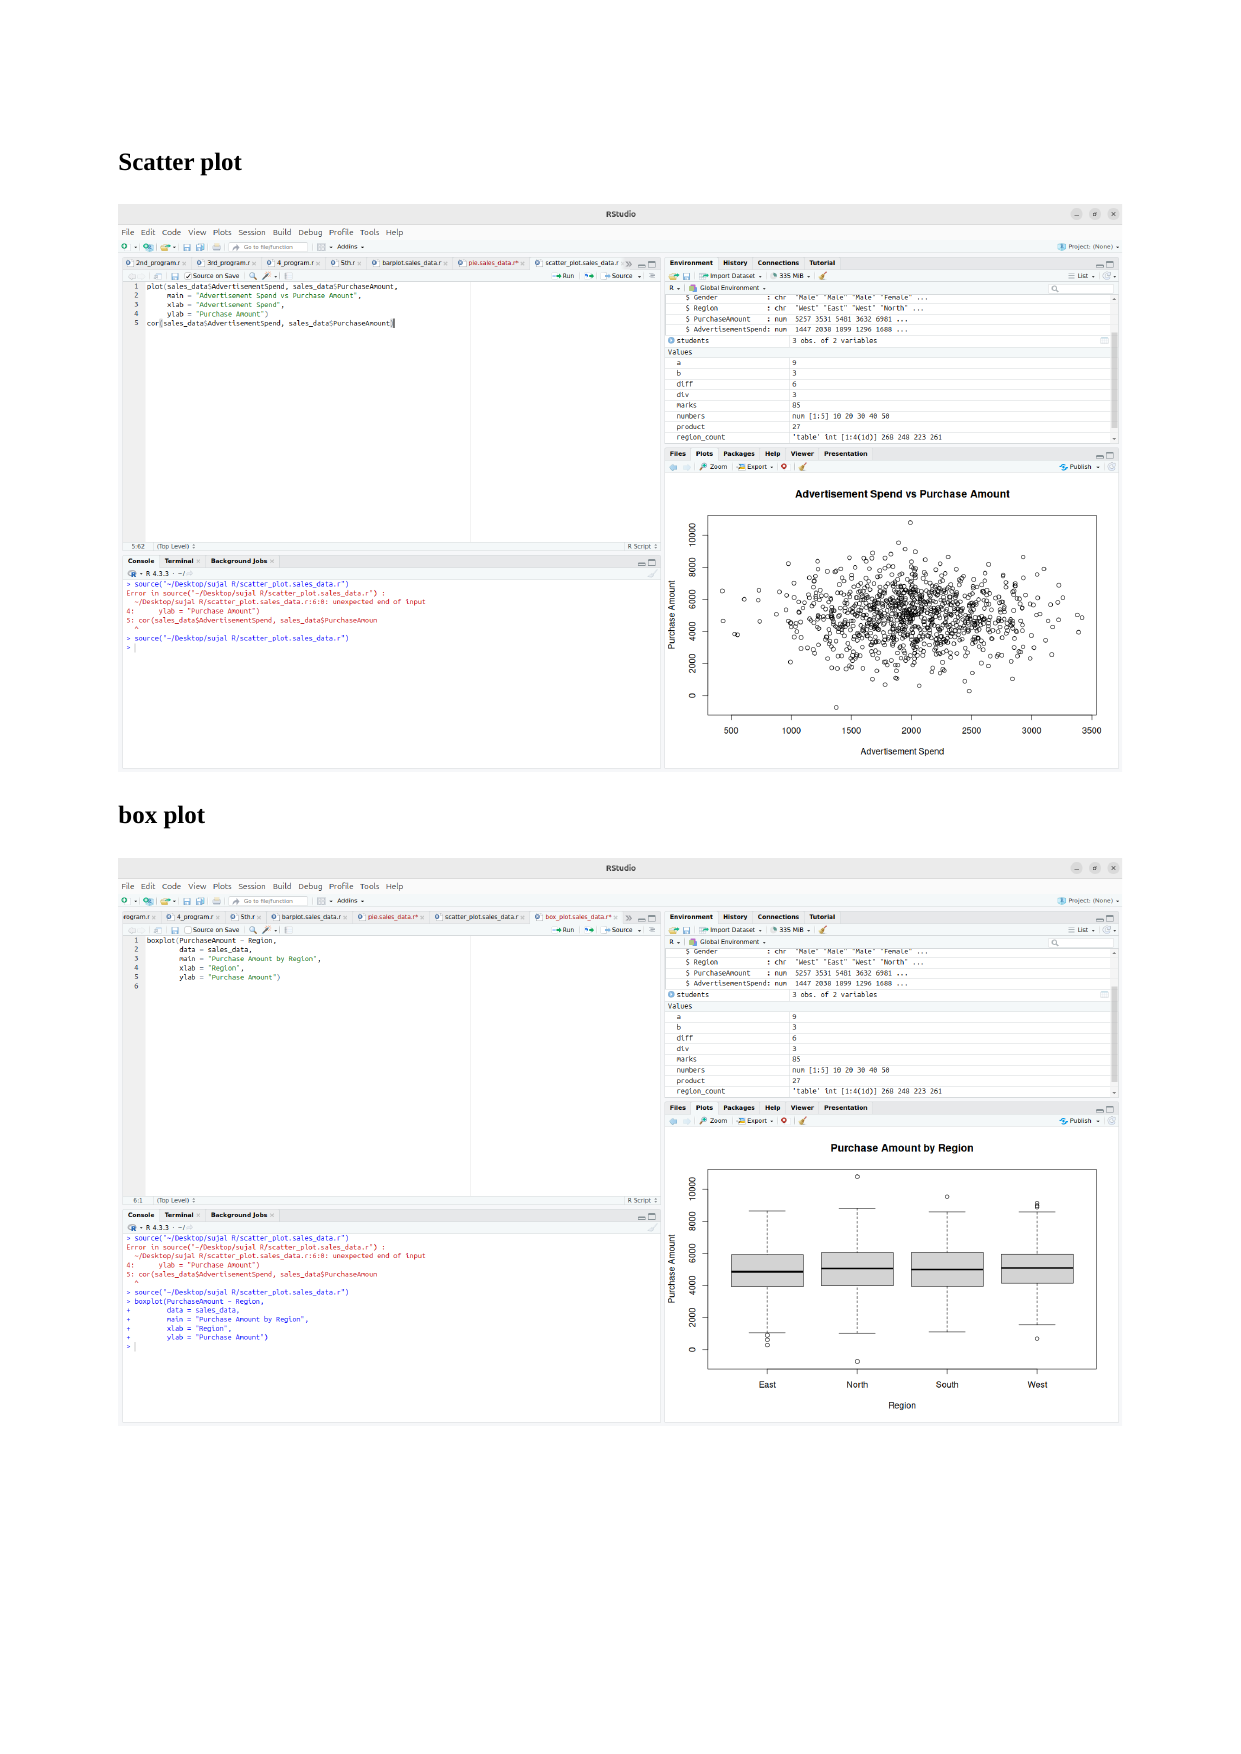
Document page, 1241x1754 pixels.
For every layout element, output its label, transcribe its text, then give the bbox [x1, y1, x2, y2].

text Scatter plot [118, 147, 1122, 176]
picture [118, 858, 1123, 1426]
picture [118, 204, 1123, 772]
text box plot [118, 801, 1122, 829]
